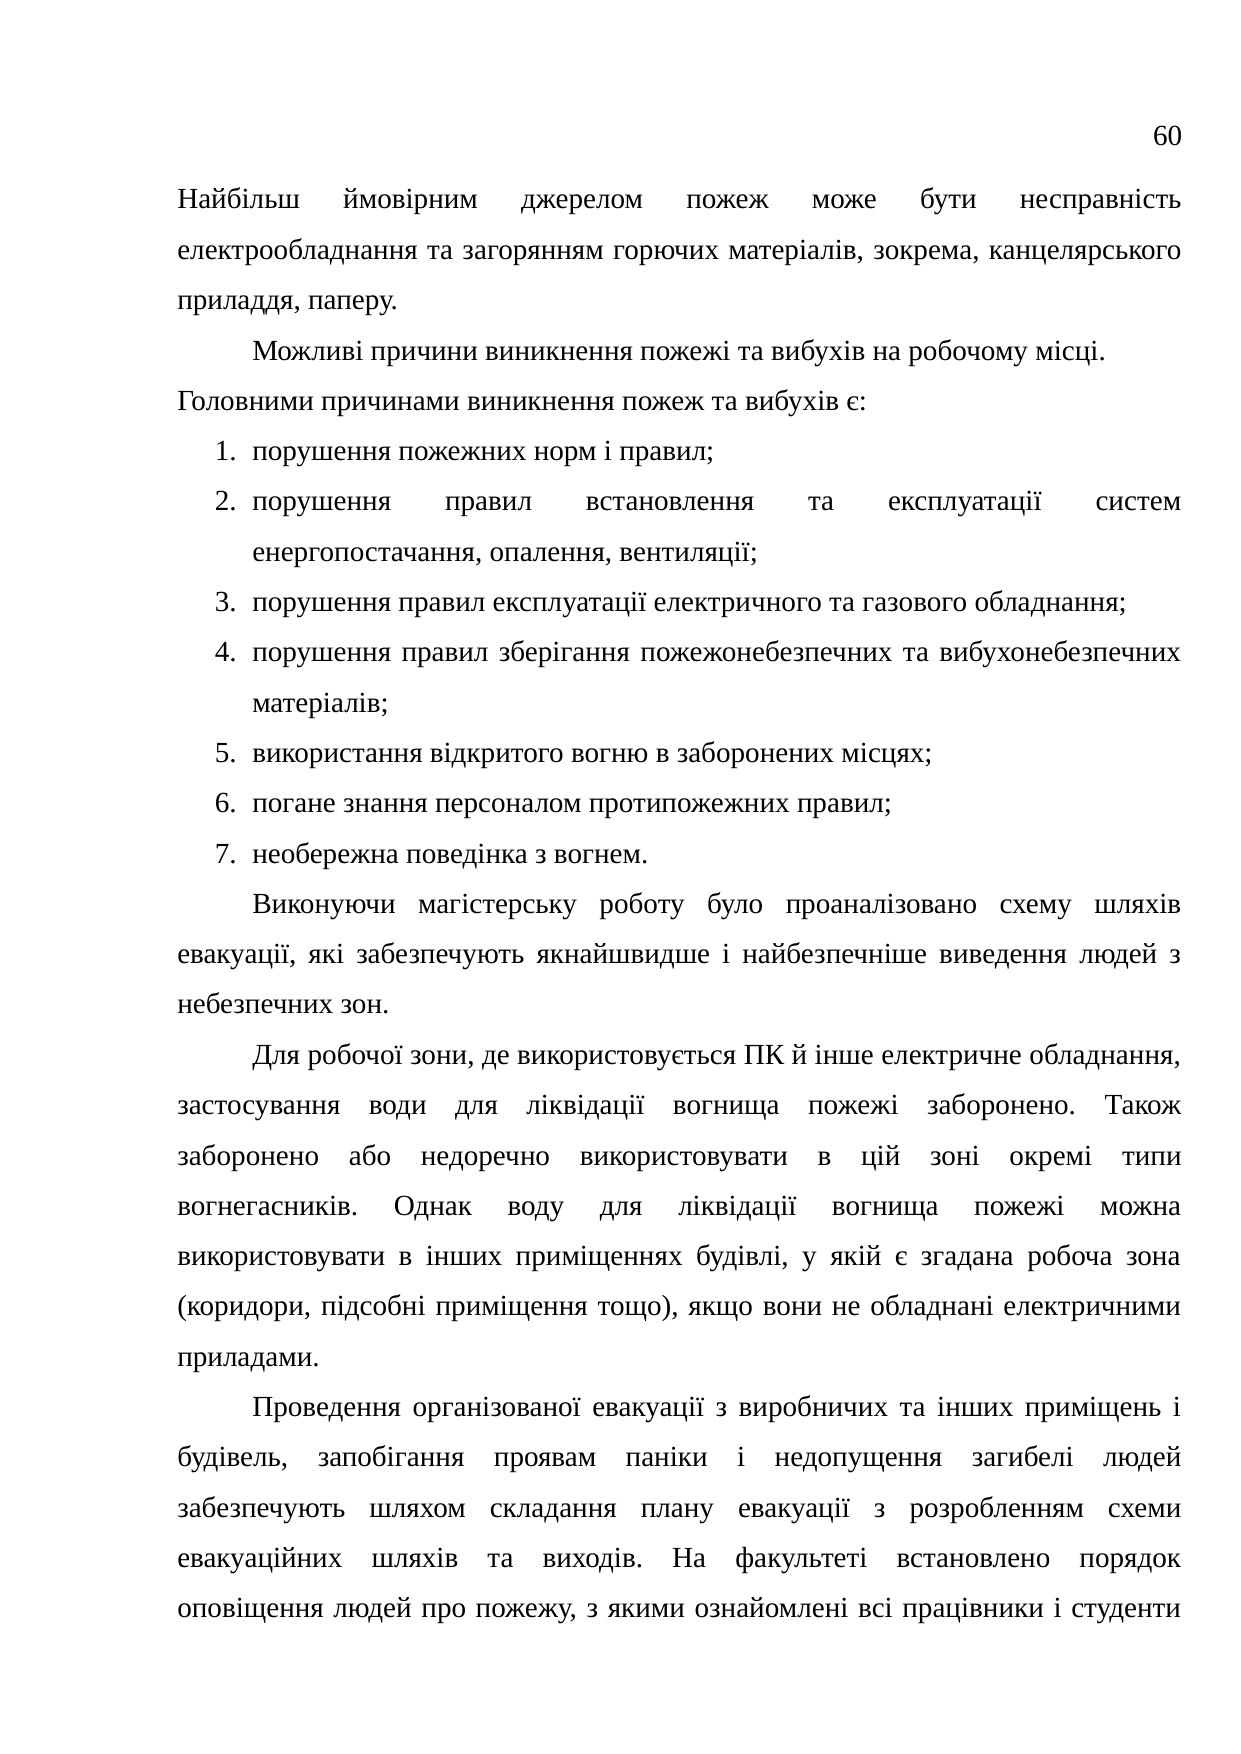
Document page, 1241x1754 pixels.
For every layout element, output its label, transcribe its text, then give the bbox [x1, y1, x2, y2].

list порушення пожежних норм і правил; [214, 433, 1182, 467]
text Найбільш ймовірним джерелом пожеж може бути несправність електрообладнання та загорянням горючих матеріалів, зокрема, канцелярського приладдя, паперу. [177, 182, 1182, 316]
list порушення правил експлуатації електричного та газового обладнання; [214, 584, 1182, 618]
text Виконуючи магістерську роботу було проаналізовано схему шляхів евакуації, які забезпечують якнайшвидше і найбезпечніше виведення людей з небезпечних зон. [177, 886, 1182, 1020]
text Головними причинами виникнення пожеж та вибухів є: [177, 383, 1182, 416]
text Можливі причини виникнення пожежі та вибухів на робочому місці. [177, 333, 1182, 366]
list порушення правил встановлення та експлуатації систем енергопостачання, опалення, вентиляції; [214, 483, 1182, 567]
text Для робочої зони, де використовується ПК й інше електричне обладнання, застосування води для ліквідації вогнища пожежі заборонено. Також заборонено або недоречно використовувати в цій зоні окремі типи вогнегасників. Однак воду для ліквідації вогнища пожежі можна використовувати в інших приміщеннях будівлі, у якій є згадана робоча зона (коридори, підсобні приміщення тощо), якщо вони не обладнані електричними приладами. [177, 1037, 1182, 1372]
text Проведення організованої евакуації з виробничих та інших приміщень і будівель, запобігання проявам паніки і недопущення загибелі людей забезпечують шляхом складання плану евакуації з розробленням схеми евакуаційних шляхів та виходів. На факультеті встановлено порядок оповіщення людей про пожежу, з якими ознайомлені всі працівники і студенти [177, 1389, 1182, 1624]
list порушення правил зберігання пожежонебезпечних та вибухонебезпечних матеріалів; [214, 634, 1182, 718]
list використання відкритого вогню в заборонених місцях; [214, 735, 1182, 769]
list погане знання персоналом протипожежних правил; [214, 785, 1182, 819]
list необережна поведінка з вогнем. [214, 836, 1182, 869]
